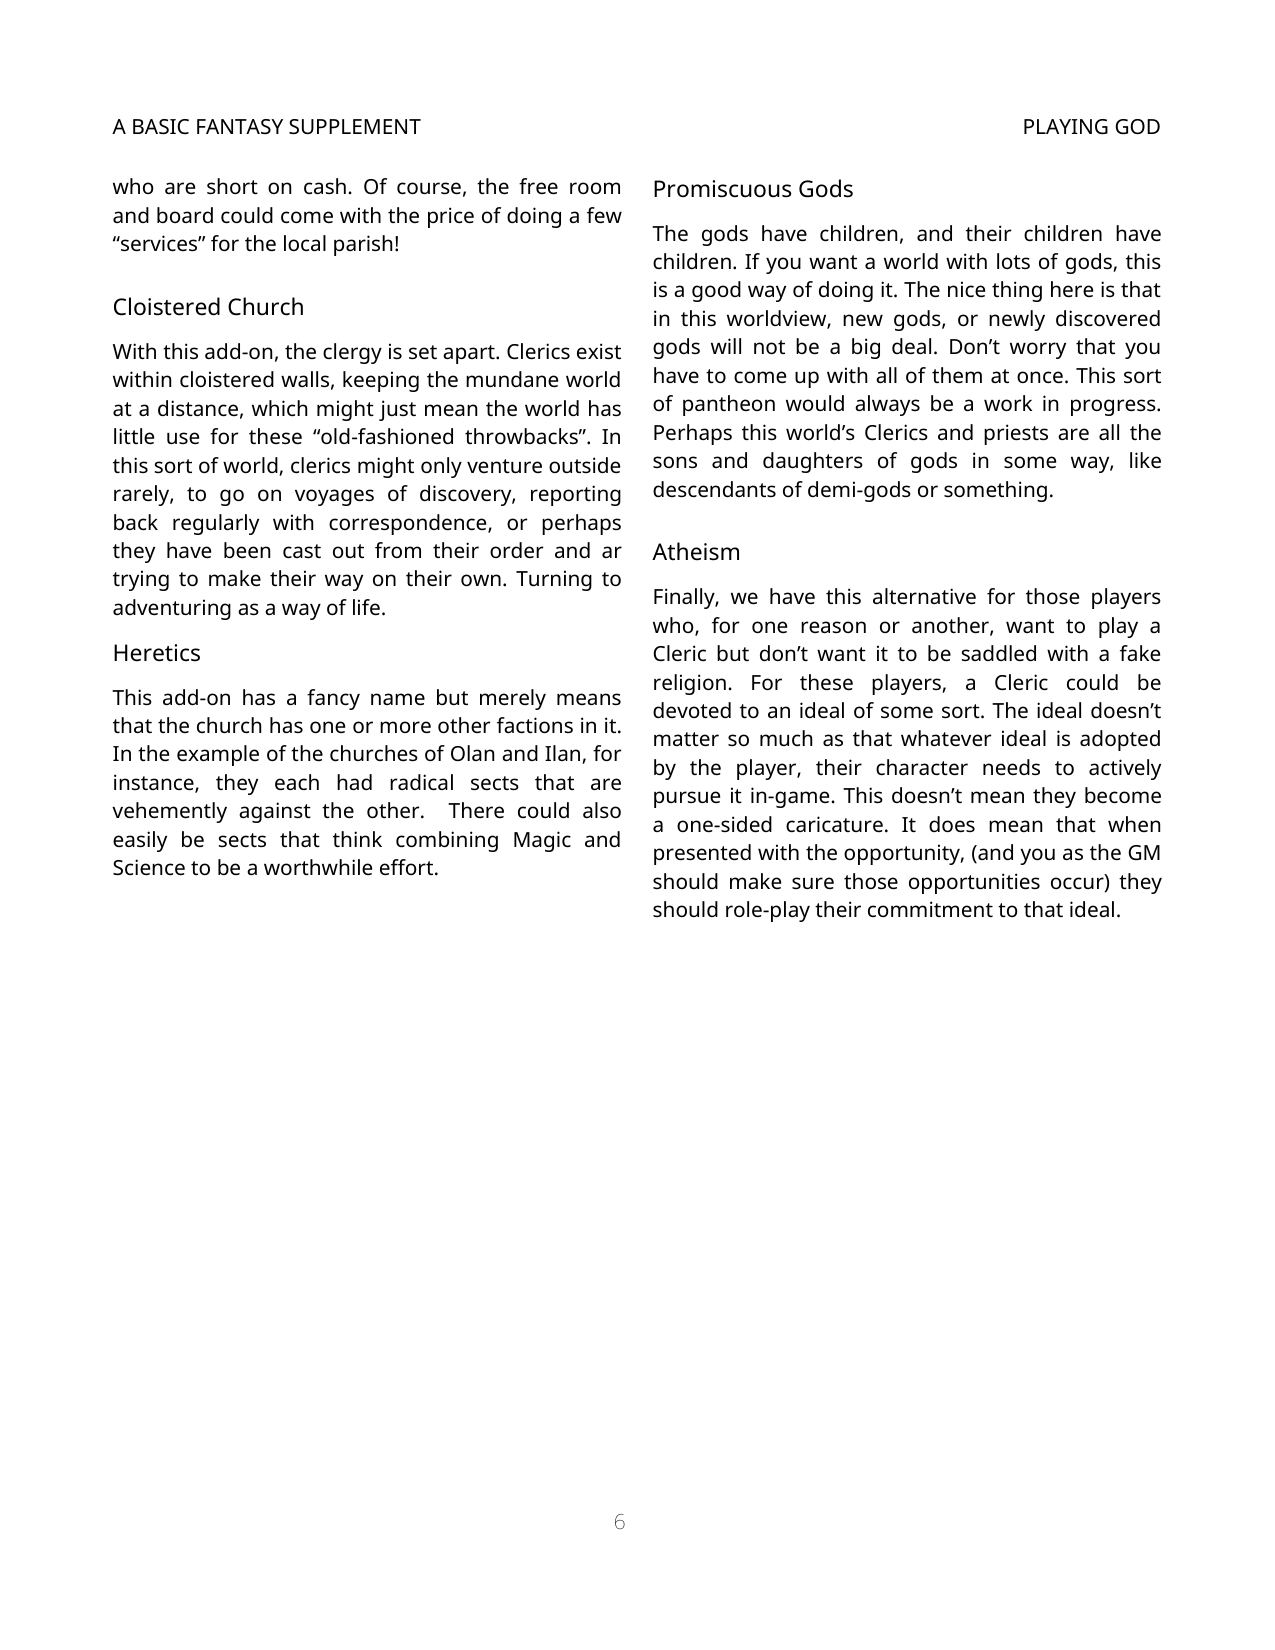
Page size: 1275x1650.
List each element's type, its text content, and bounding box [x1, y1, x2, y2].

subtitle Cloistered Church [112, 291, 622, 322]
subtitle Atheism [652, 536, 1162, 567]
text The gods have children, and their children have children. If you want a world with lots of gods, this is a good way of doing it. The nice thing here is that in this worldview, new gods, or newly discovered gods will not be a big deal. Don’t worry that you have to come up with all of them at once. This sort of pantheon would always be a work in progress. Perhaps this world’s Clerics and priests are all the sons and daughters of gods in some way, like descendants of demi-gods or something. [652, 219, 1162, 503]
text who are short on cash. Of course, the free room and board could come with the price of doing a few “services” for the local parish! [112, 172, 622, 258]
subtitle Promiscuous Gods [652, 172, 1162, 204]
text Heretics [112, 636, 622, 668]
text With this add-on, the clergy is set apart. Clerics exist within cloistered walls, keeping the mundane world at a distance, which might just mean the world has little use for these “old-fashioned throwbacks”. In this sort of world, clerics might only venture outside rarely, to go on voyages of discovery, reporting back regularly with correspondence, or perhaps they have been cast out from their order and ar trying to make their way on their own. Turning to adventuring as a way of life. [112, 337, 622, 621]
text Finally, we have this alternative for those players who, for one reason or another, want to play a Cleric but don’t want it to be saddled with a fake religion. For these players, a Cleric could be devoted to an ideal of some sort. The ideal doesn’t matter so much as that whatever ideal is adopted by the player, their character needs to actively pursue it in-game. This doesn’t mean they become a one-sided caricature. It does mean that when presented with the opportunity, (and you as the GM should make sure those opportunities occur) they should role-play their commitment to that ideal. [652, 582, 1162, 924]
text This add-on has a fancy name but merely means that the church has one or more other factions in it. In the example of the churches of Olan and Ilan, for instance, they each had radical sects that are vehemently against the other. There could also easily be sects that think combining Magic and Science to be a worthwhile effort. [112, 683, 622, 882]
